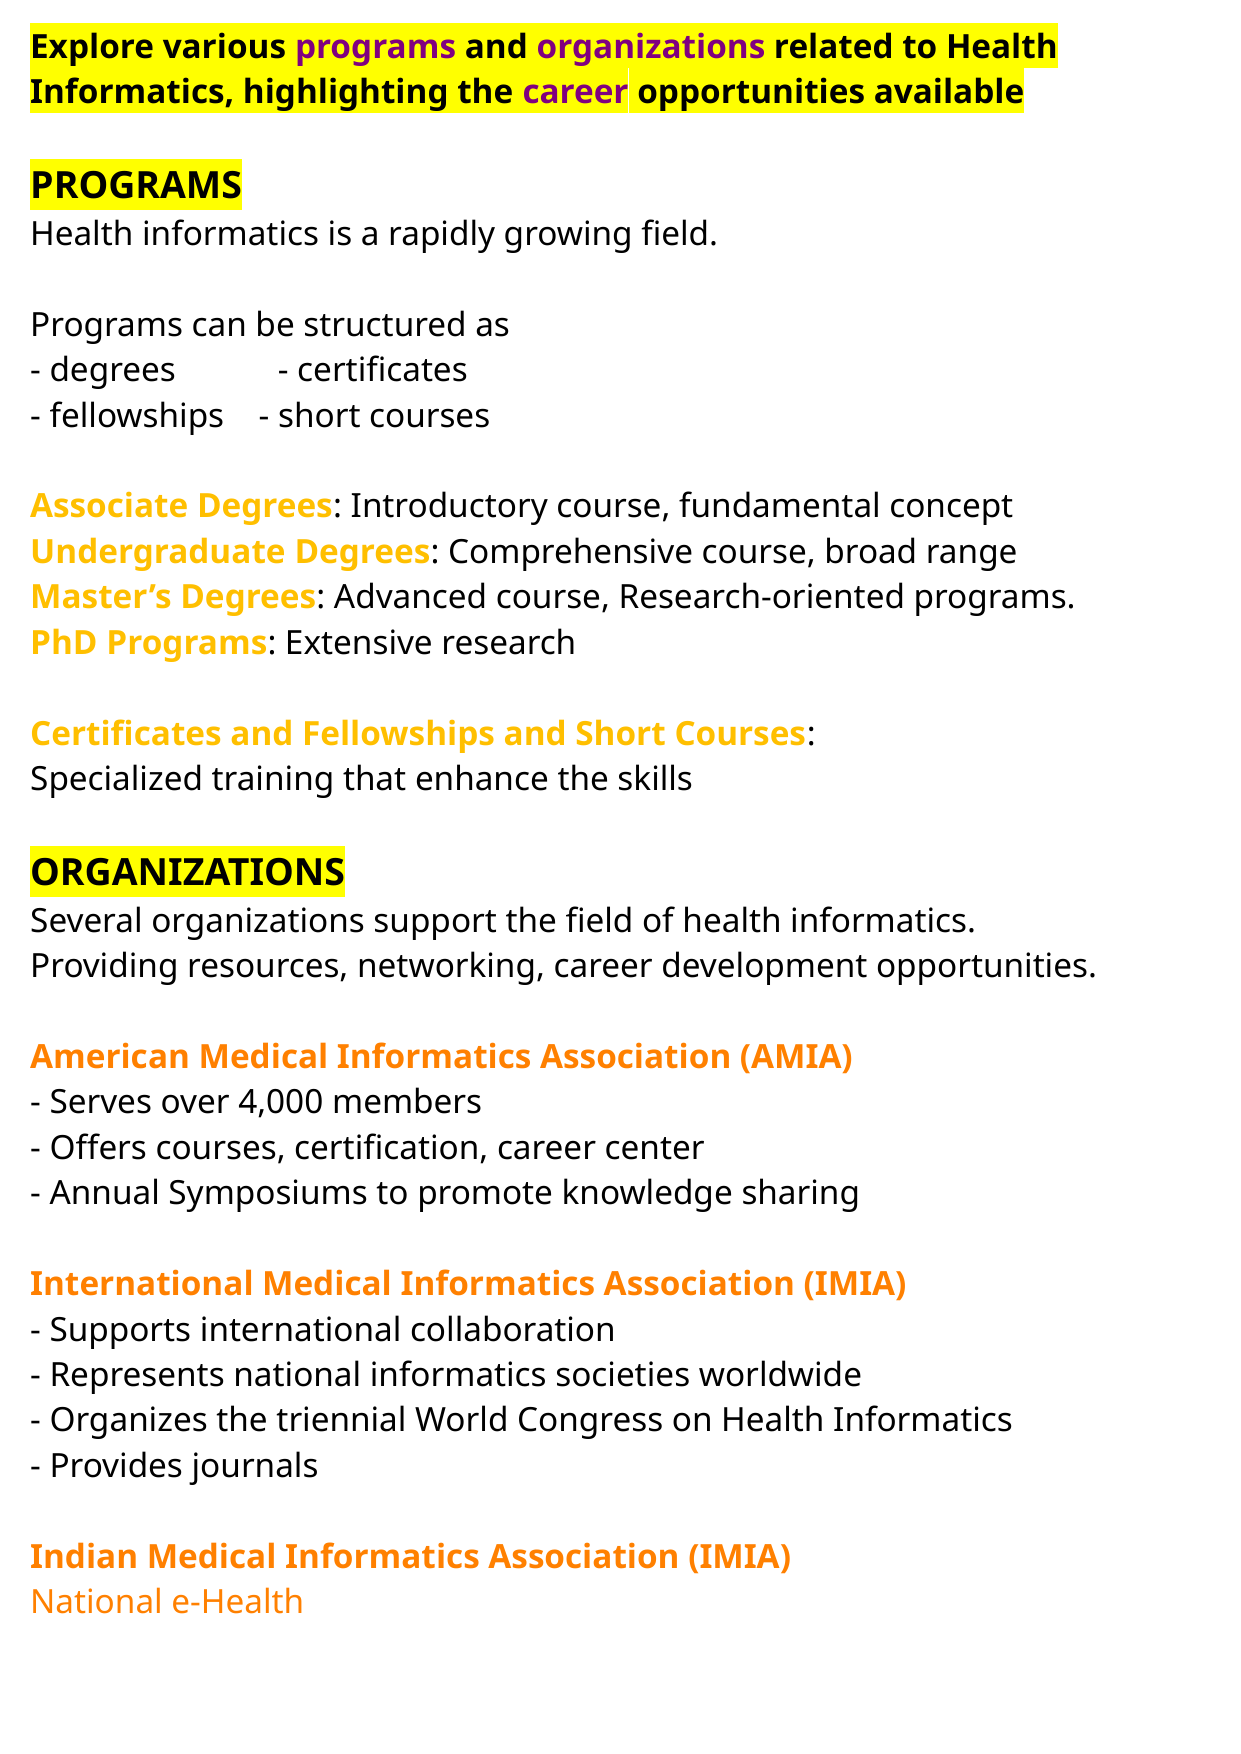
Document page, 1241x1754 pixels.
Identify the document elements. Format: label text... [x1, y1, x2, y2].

subtitle ORGANIZATIONS Several organizations support the field of health informatics. [30, 846, 1211, 942]
subtitle National e-Health [30, 1578, 1211, 1623]
subtitle - Offers courses, certification, career center [30, 1124, 1211, 1169]
subtitle International Medical Informatics Association (IMIA) - Supports international collaboration [30, 1260, 1211, 1351]
subtitle PROGRAMS [30, 159, 1211, 210]
subtitle Associate Degrees: Introductory course, fundamental concept [30, 437, 1211, 528]
subtitle Programs can be structured as [30, 301, 1211, 346]
subtitle - fellowships - short courses [30, 391, 1211, 437]
subtitle - Represents national informatics societies worldwide - Organizes the triennial World Congress on Health Informatics - Provides journals [30, 1351, 1211, 1487]
subtitle - degrees - certificates [30, 346, 1211, 391]
subtitle - Annual Symposiums to promote knowledge sharing [30, 1169, 1211, 1214]
subtitle Indian Medical Informatics Association (IMIA) [30, 1532, 1211, 1578]
subtitle Specialized training that enhance the skills [30, 755, 1211, 846]
subtitle Explore various programs and organizations related to Health Informatics, highlighting the career opportunities available [30, 22, 1211, 113]
subtitle Certificates and Fellowships and Short Courses: [30, 709, 1211, 755]
subtitle Undergraduate Degrees: Comprehensive course, broad range Master’s Degrees: Advanced course, Research-oriented programs. PhD Programs: Extensive research [30, 528, 1211, 664]
subtitle Health informatics is a rapidly growing field. [30, 210, 1211, 255]
subtitle Providing resources, networking, career development opportunities. American Medical Informatics Association (AMIA) - Serves over 4,000 members [30, 942, 1211, 1124]
